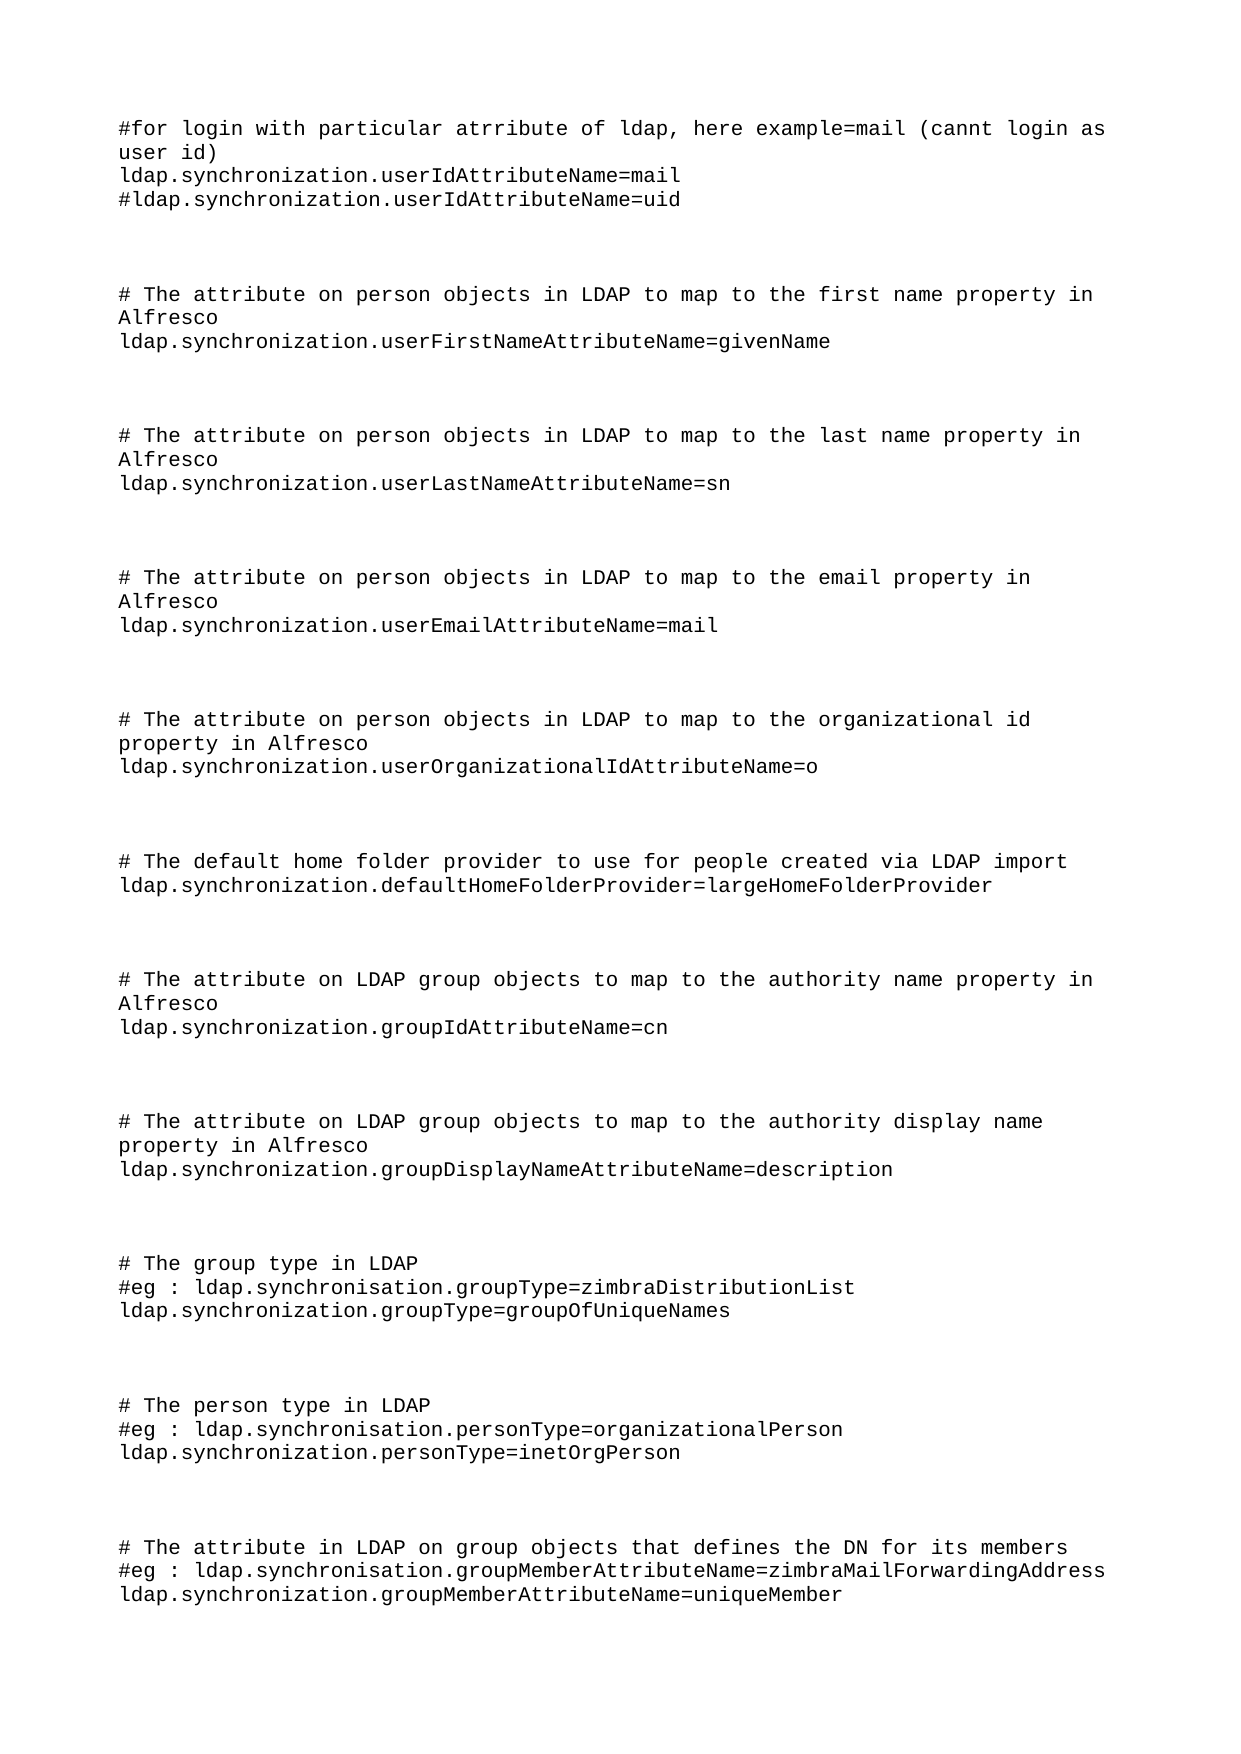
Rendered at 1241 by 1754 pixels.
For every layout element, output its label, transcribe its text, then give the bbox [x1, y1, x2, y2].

text # The attribute on LDAP group objects to map to the authority name property in Alfresco [118, 969, 1122, 1017]
text # The person type in LDAP [118, 1395, 1122, 1419]
text ldap.synchronization.userLastNameAttributeName=sn [118, 473, 1122, 496]
text ldap.synchronization.groupDisplayNameAttributeName=description [118, 1158, 1122, 1182]
text # The group type in LDAP [118, 1253, 1122, 1277]
text # The attribute on person objects in LDAP to map to the email property in Alfresco [118, 567, 1122, 615]
text ldap.synchronization.userFirstNameAttributeName=givenName [118, 331, 1122, 354]
text #eg : ldap.synchronisation.groupType=zimbraDistributionList [118, 1277, 1122, 1300]
text #eg : ldap.synchronisation.groupMemberAttributeName=zimbraMailForwardingAddress [118, 1561, 1122, 1584]
text ldap.synchronization.groupType=groupOfUniqueNames [118, 1300, 1122, 1324]
text #for login with particular atrribute of ldap, here example=mail (cannt login as user id) [118, 118, 1122, 165]
text #ldap.synchronization.userIdAttributeName=uid [118, 189, 1122, 213]
text #eg : ldap.synchronisation.personType=organizationalPerson [118, 1419, 1122, 1442]
text # The default home folder provider to use for people created via LDAP import [118, 851, 1122, 875]
text ldap.synchronization.groupIdAttributeName=cn [118, 1017, 1122, 1040]
text ldap.synchronization.groupMemberAttributeName=uniqueMember [118, 1584, 1122, 1608]
text ldap.synchronization.defaultHomeFolderProvider=largeHomeFolderProvider [118, 875, 1122, 898]
text ldap.synchronization.userOrganizationalIdAttributeName=o [118, 757, 1122, 780]
text ldap.synchronization.personType=inetOrgPerson [118, 1442, 1122, 1466]
text ldap.synchronization.userEmailAttributeName=mail [118, 615, 1122, 638]
text # The attribute in LDAP on group objects that defines the DN for its members [118, 1537, 1122, 1561]
text ldap.synchronization.userIdAttributeName=mail [118, 165, 1122, 189]
text # The attribute on LDAP group objects to map to the authority display name property in Alfresco [118, 1111, 1122, 1158]
text # The attribute on person objects in LDAP to map to the organizational id property in Alfresco [118, 709, 1122, 757]
text # The attribute on person objects in LDAP to map to the last name property in Alfresco [118, 426, 1122, 473]
text # The attribute on person objects in LDAP to map to the first name property in Alfresco [118, 284, 1122, 331]
